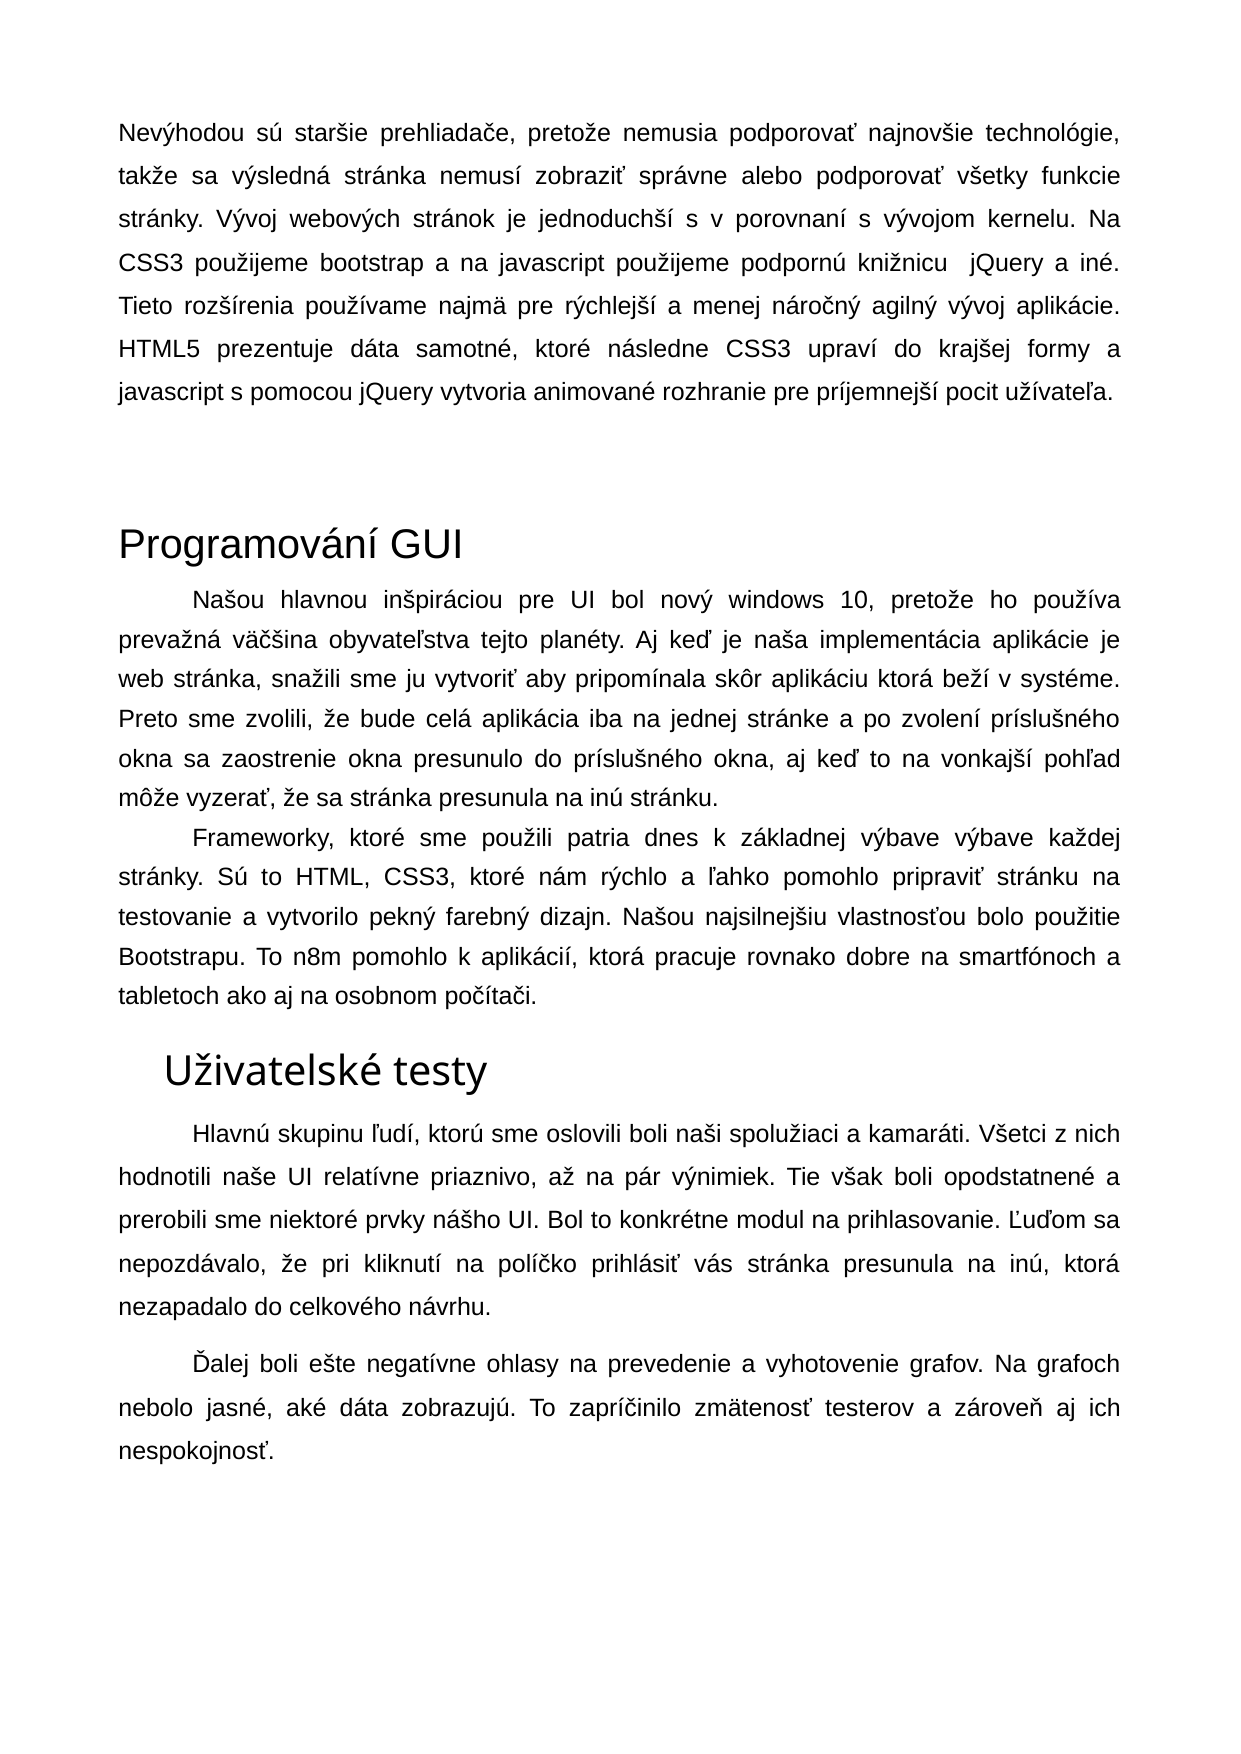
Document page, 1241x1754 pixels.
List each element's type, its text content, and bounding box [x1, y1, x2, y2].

subtitle Uživatelské testy [118, 1041, 1122, 1098]
text Nevýhodou sú staršie prehliadače, pretože nemusia podporovať najnovšie technológie, takže sa výsledná stránka nemusí zobraziť správne alebo podporovať všetky funkcie stránky. Vývoj webových stránok je jednoduchší s v porovnaní s vývojom kernelu. Na CSS3 použijeme bootstrap a na javascript použijeme podpornú knižnicu jQuery a iné. Tieto rozšírenia používame najmä pre rýchlejší a menej náročný agilný vývoj aplikácie. HTML5 prezentuje dáta samotné, ktoré následne CSS3 upraví do krajšej formy a javascript s pomocou jQuery vytvoria animované rozhranie pre príjemnejší pocit užívateľa. [118, 118, 1122, 406]
text Našou hlavnou inšpiráciou pre UI bol nový windows 10, pretože ho používa prevažná väčšina obyvateľstva tejto planéty. Aj keď je naša implementácia aplikácie je web stránka, snažili sme ju vytvoriť aby pripomínala skôr aplikáciu ktorá beží v systéme. Preto sme zvolili, že bude celá aplikácia iba na jednej stránke a po zvolení príslušného okna sa zaostrenie okna presunulo do príslušného okna, aj keď to na vonkajší pohľad môže vyzerať, že sa stránka presunula na inú stránku. [118, 585, 1122, 812]
text Frameworky, ktoré sme použili patria dnes k základnej výbave výbave každej stránky. Sú to HTML, CSS3, ktoré nám rýchlo a ľahko pomohlo pripraviť stránku na testovanie a vytvorilo pekný farebný dizajn. Našou najsilnejšiu vlastnosťou bolo použitie Bootstrapu. To n8m pomohlo k aplikácií, ktorá pracuje rovnako dobre na smartfónoch a tabletoch ako aj na osobnom počítači. [118, 823, 1122, 1010]
text Ďalej boli ešte negatívne ohlasy na prevedenie a vyhotovenie grafov. Na grafoch nebolo jasné, aké dáta zobrazujú. To zapríčinilo zmätenosť testerov a zároveň aj ich nespokojnosť. [118, 1349, 1122, 1464]
subtitle Programování GUI [118, 519, 1122, 567]
text Hlavnú skupinu ľudí, ktorú sme oslovili boli naši spolužiaci a kamaráti. Všetci z nich hodnotili naše UI relatívne priaznivo, až na pár výnimiek. Tie však boli opodstatnené a prerobili sme niektoré prvky nášho UI. Bol to konkrétne modul na prihlasovanie. Ľuďom sa nepozdávalo, že pri kliknutí na políčko prihlásiť vás stránka presunula na inú, ktorá nezapadalo do celkového návrhu. [118, 1119, 1122, 1321]
